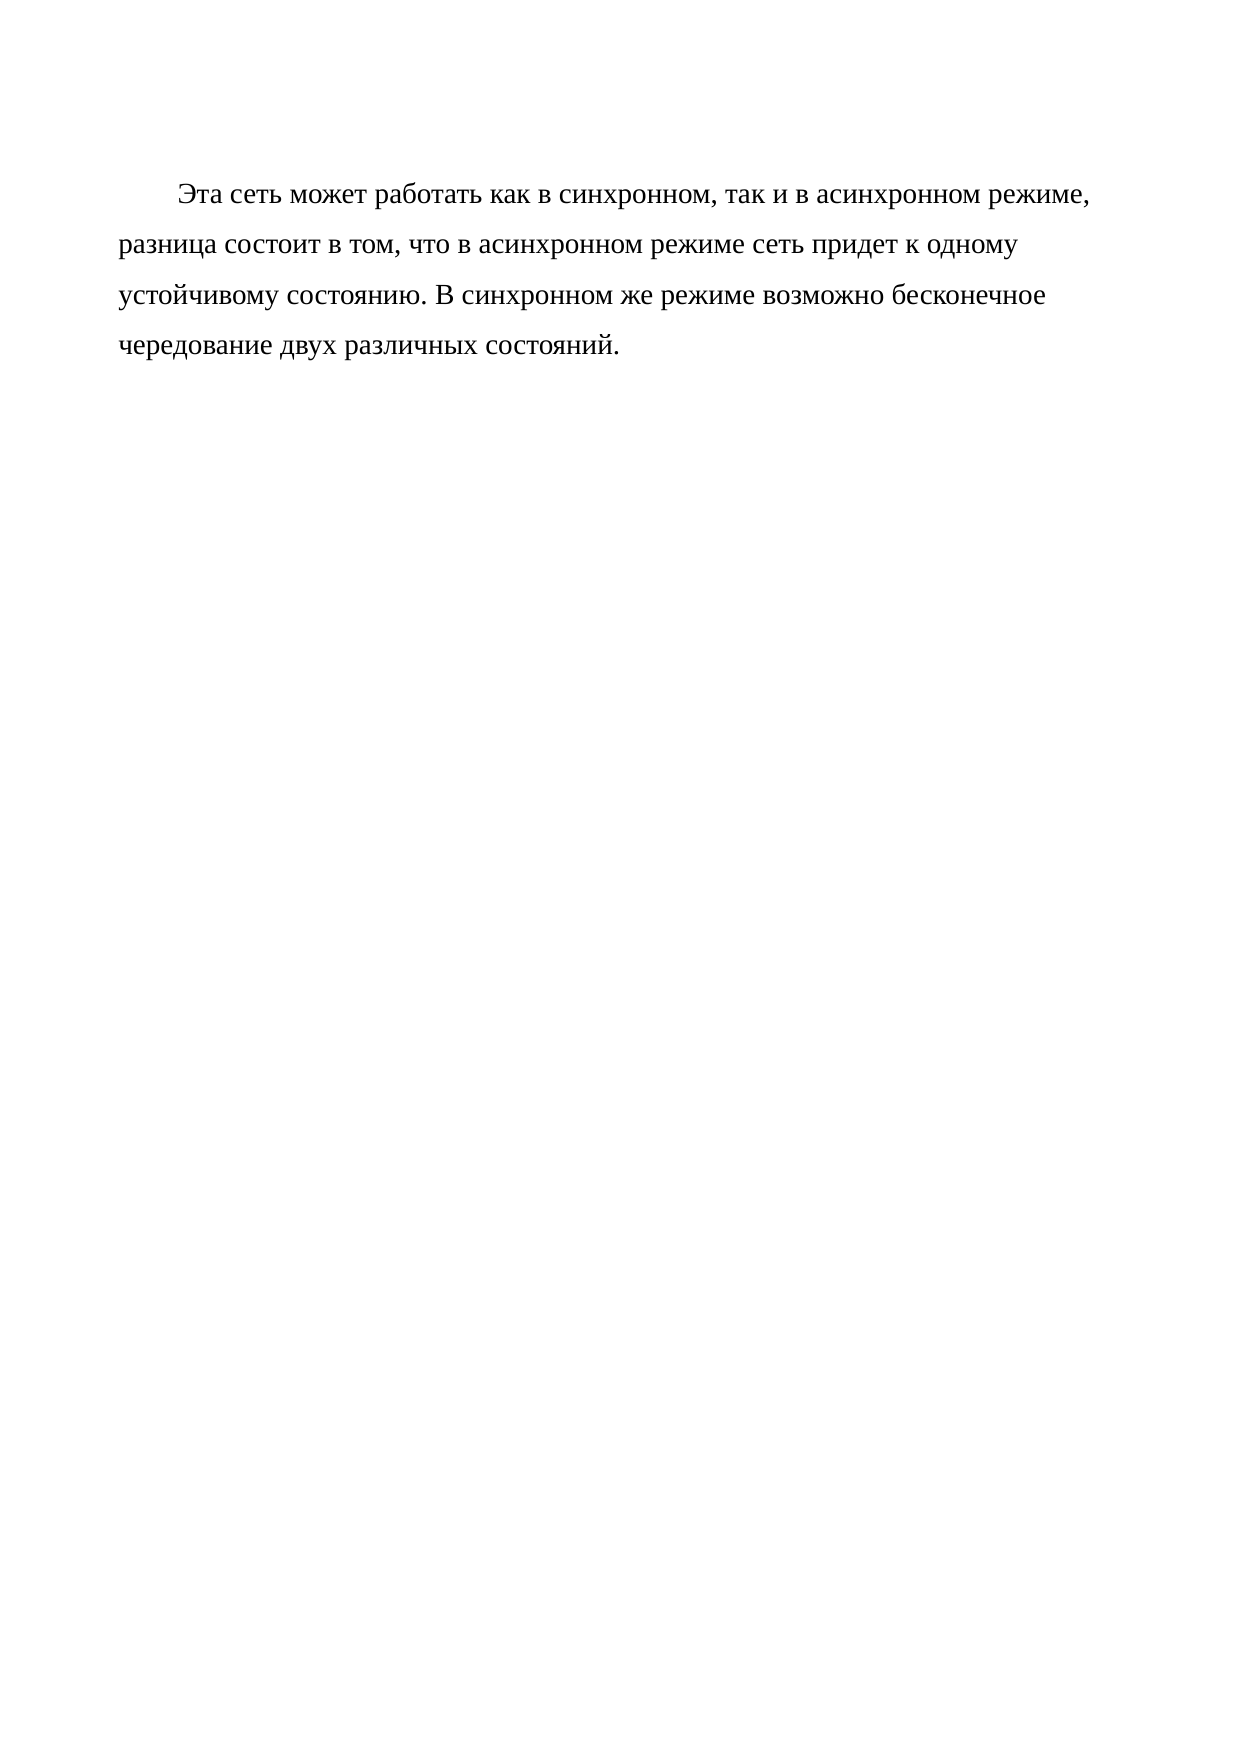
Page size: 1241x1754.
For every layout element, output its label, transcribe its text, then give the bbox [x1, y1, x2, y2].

text Эта сеть может работать как в синхронном, так и в асинхронном режиме, разница состоит в том, что в асинхронном режиме сеть придет к одному устойчивому состоянию. В синхронном же режиме возможно бесконечное чередование двух различных состояний. [118, 176, 1122, 361]
